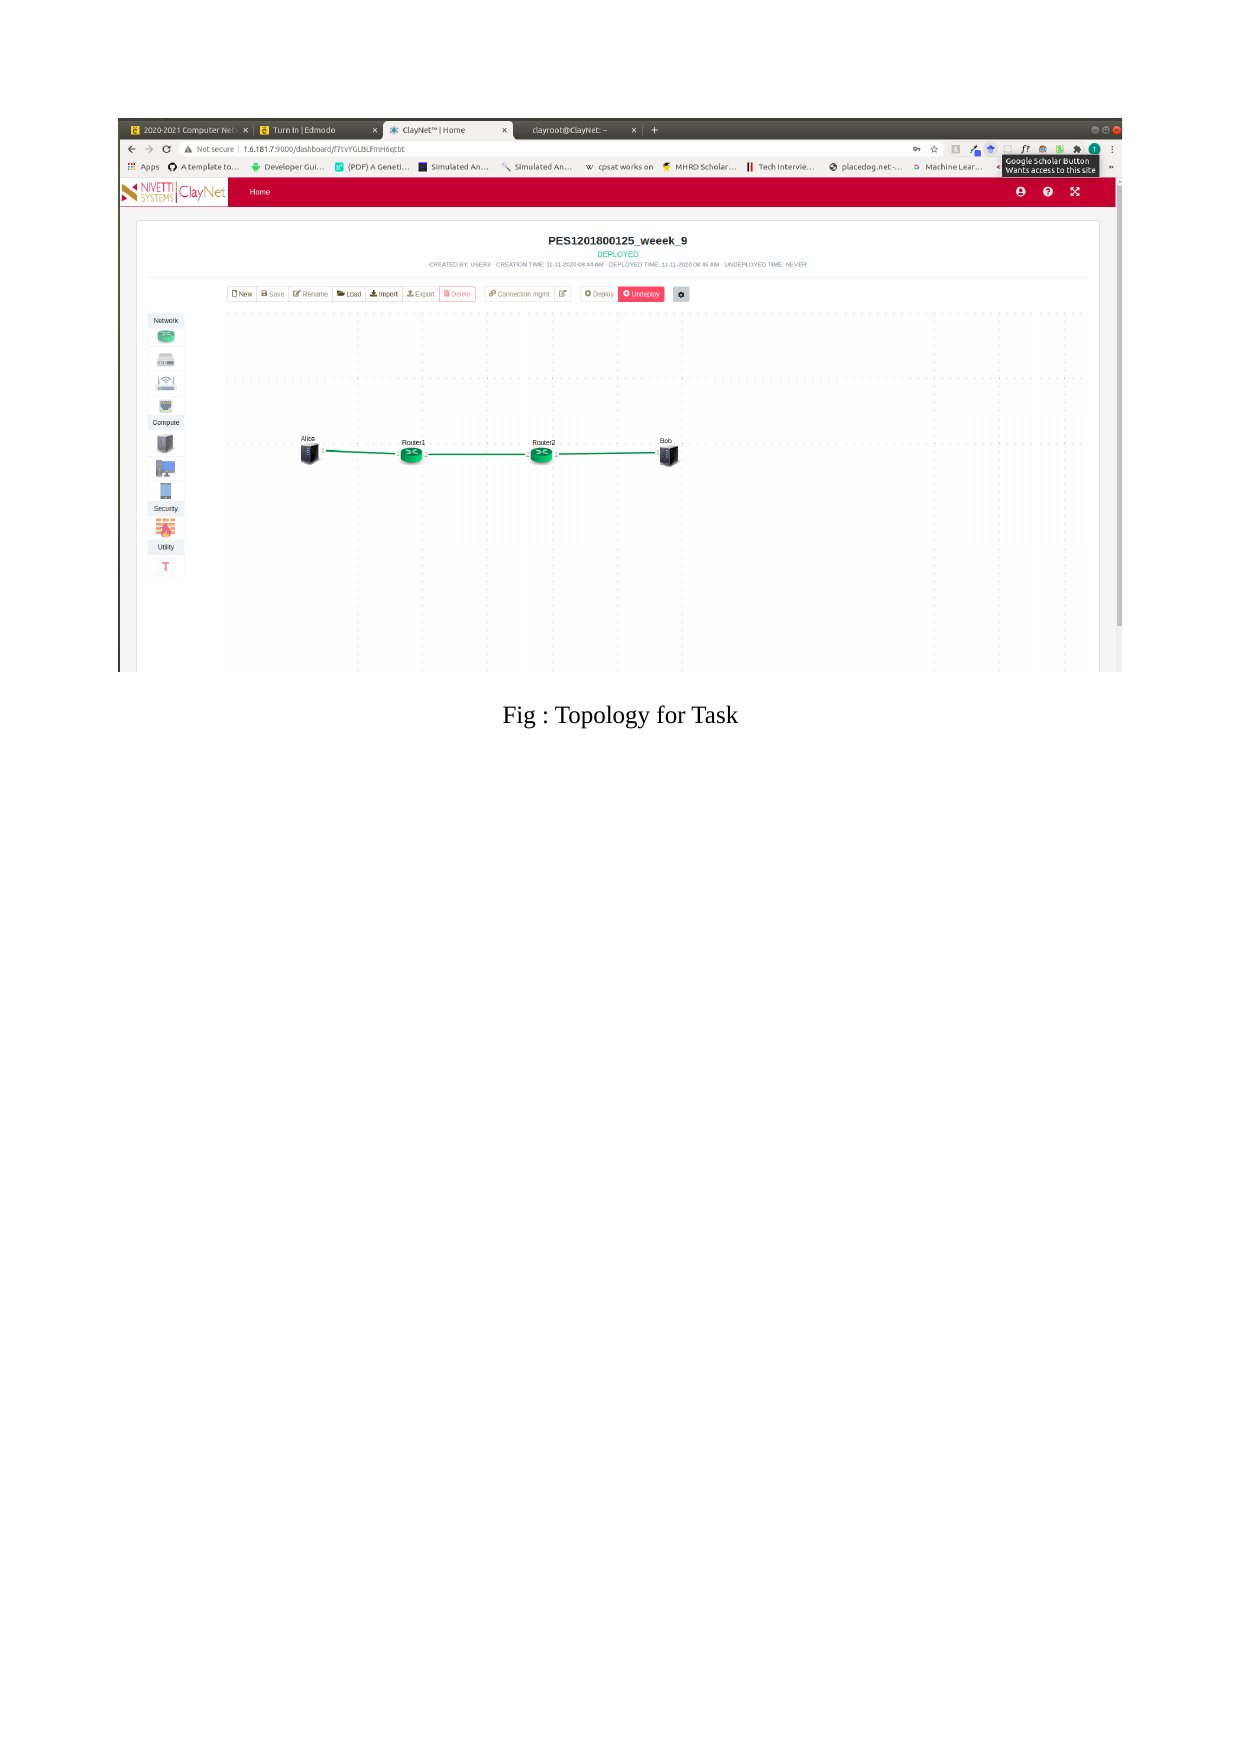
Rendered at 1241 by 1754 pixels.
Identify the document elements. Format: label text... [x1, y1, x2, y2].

picture [118, 118, 1123, 672]
text Fig : Topology for Task [118, 701, 1122, 729]
